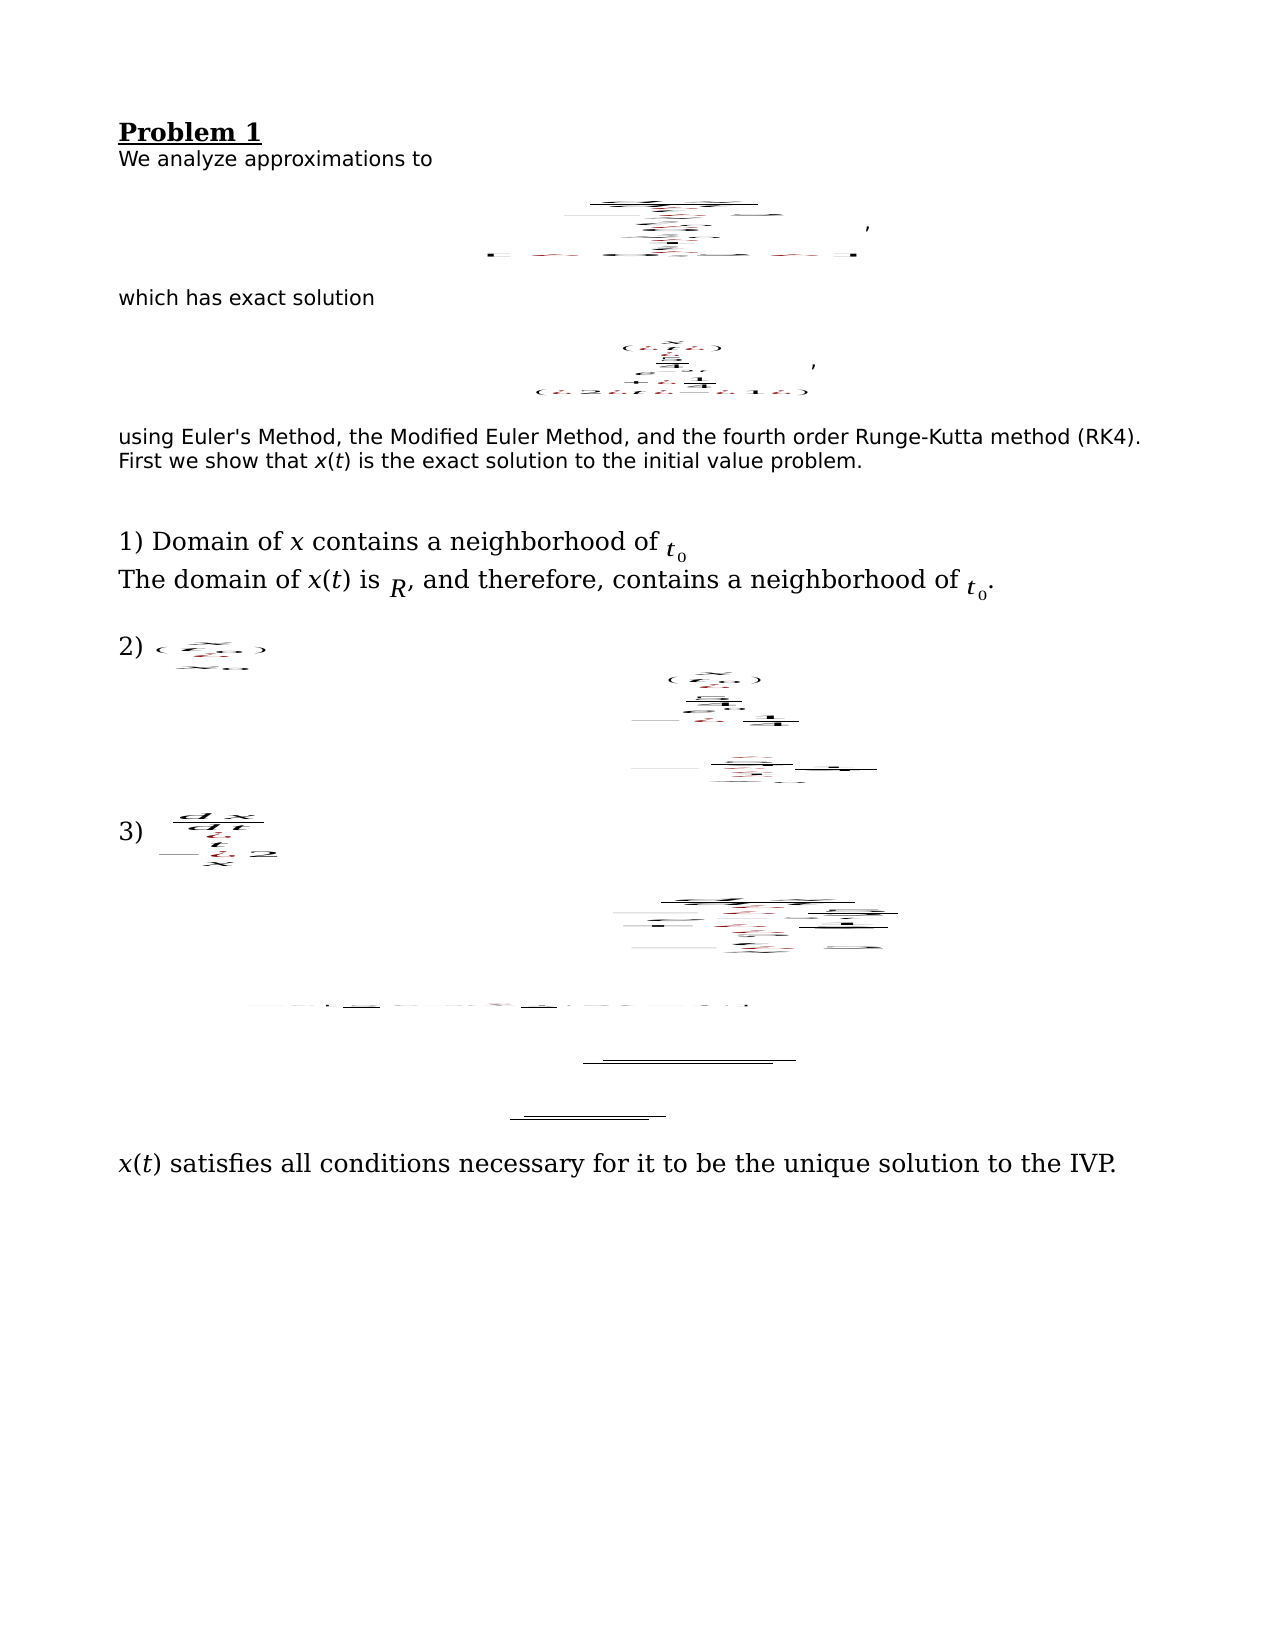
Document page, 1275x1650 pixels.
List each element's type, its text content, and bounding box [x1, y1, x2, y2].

text using Euler's Method, the Modified Euler Method, and the fourth order Runge-Kutta method (RK4). First we show that x(t) is the exact solution to the initial value problem. [118, 425, 1157, 474]
text 3) [118, 812, 1157, 869]
text , [118, 201, 1157, 257]
text , [118, 340, 1157, 396]
text 2) [118, 633, 1157, 671]
text which has exact solution [118, 286, 1157, 311]
text We analyze approximations to [118, 147, 1157, 172]
text 1) Domain of x contains a neighborhood of [118, 527, 1157, 565]
text The domain of x(t) is , and therefore, contains a neighborhood of . [118, 565, 1157, 603]
text Problem 1 [118, 118, 1157, 147]
text x(t) satisfies all conditions necessary for it to be the unique solution to the IVP. [118, 1149, 1157, 1178]
